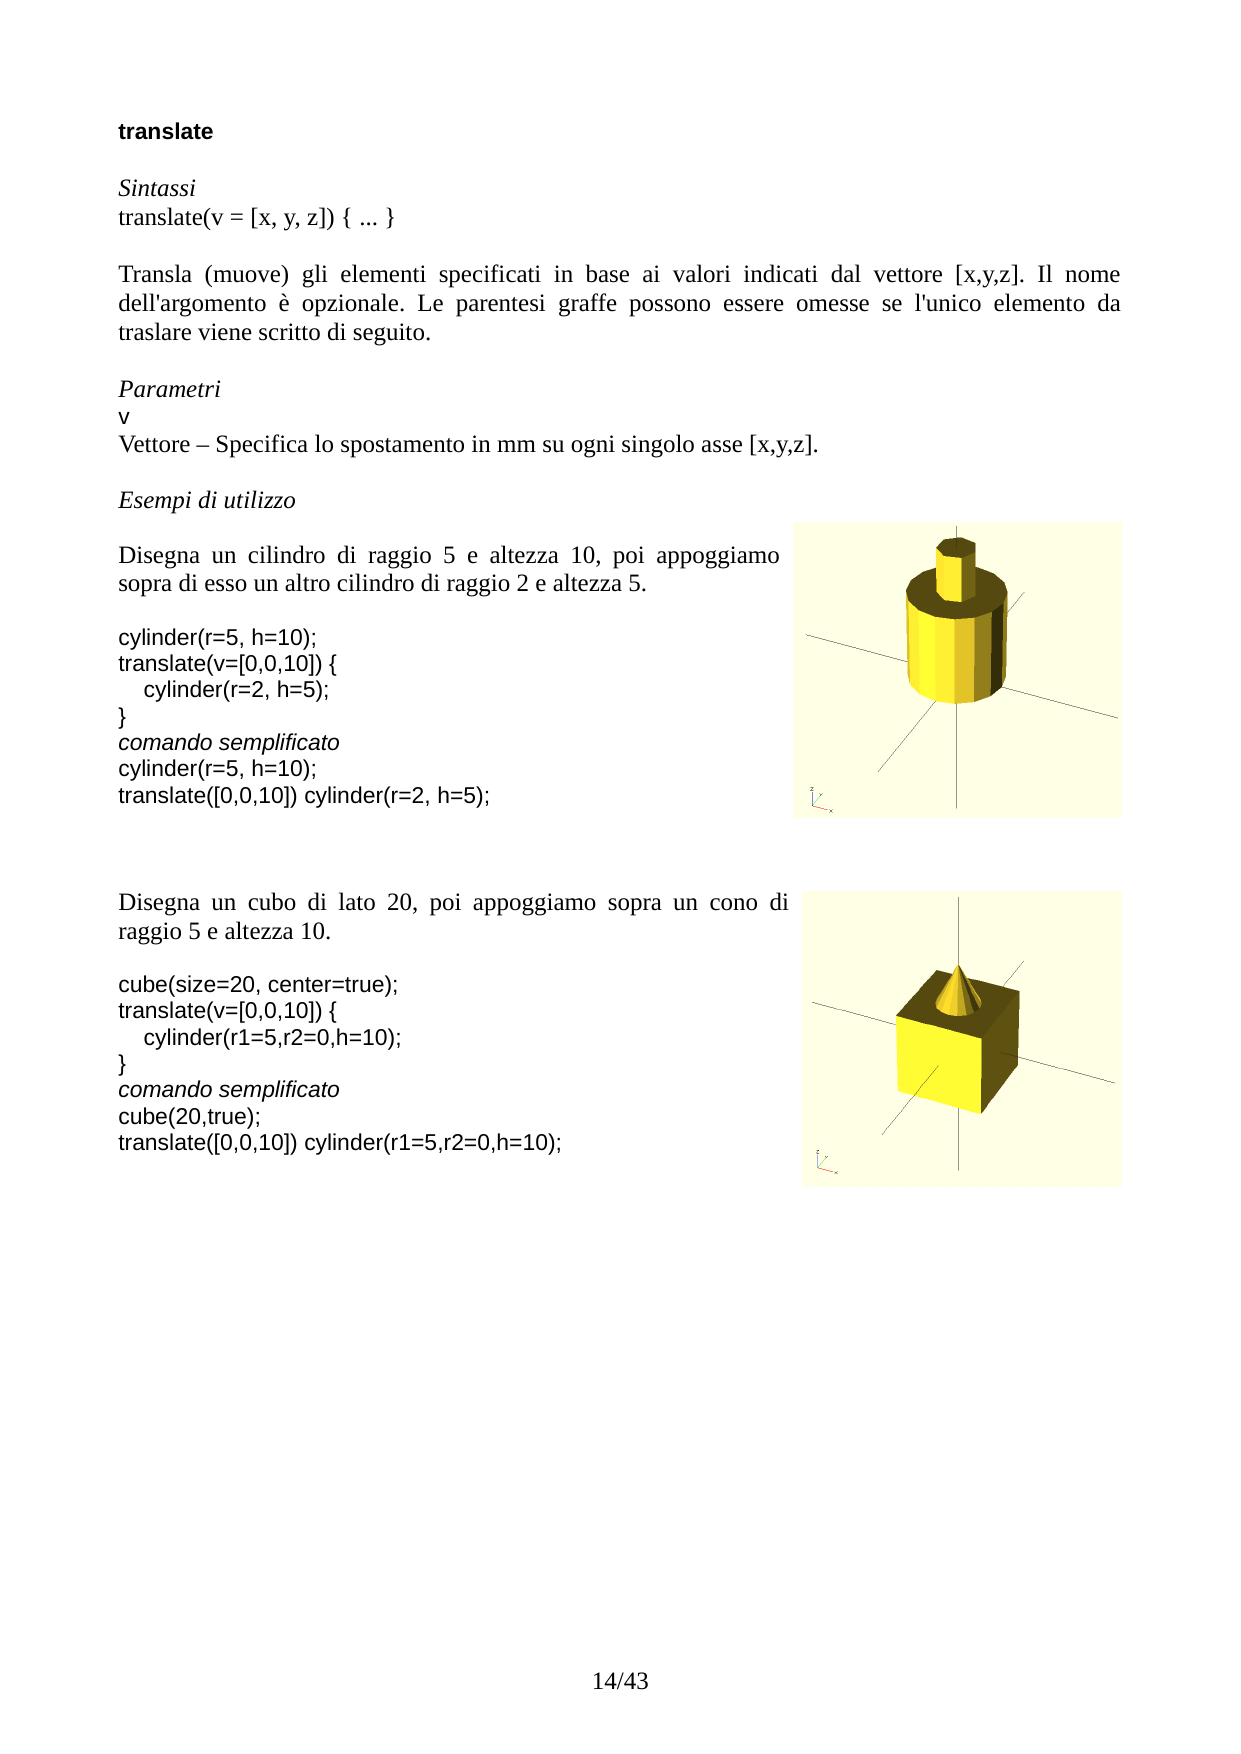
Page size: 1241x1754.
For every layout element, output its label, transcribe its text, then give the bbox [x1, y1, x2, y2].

text Parametri [118, 374, 1122, 403]
text translate([0,0,10]) cylinder(r=2, h=5); [118, 782, 793, 808]
text translate([0,0,10]) cylinder(r1=5,r2=0,h=10); [118, 1129, 802, 1156]
text translate [118, 118, 1122, 144]
text Disegna un cilindro di raggio 5 e altezza 10, poi appoggiamo sopra di esso un altro cilindro di raggio 2 e altezza 5. [118, 540, 793, 597]
text translate(v=[0,0,10]) { [118, 997, 802, 1024]
text cylinder(r=2, h=5); [118, 676, 793, 703]
text } [118, 1050, 802, 1076]
text translate(v=[0,0,10]) { [118, 650, 793, 676]
text Transla (muove) gli elementi specificati in base ai valori indicati dal vettore [x,y,z]. Il nome dell'argomento è opzionale. Le parentesi graffe possono essere omesse se l'unico elemento da traslare viene scritto di seguito. [118, 259, 1122, 346]
text comando semplificato [118, 1076, 802, 1103]
text v [118, 403, 1122, 429]
picture [793, 522, 1123, 818]
text } [118, 703, 793, 729]
picture [802, 891, 1123, 1187]
text Esempi di utilizzo [118, 485, 1122, 513]
text cube(size=20, center=true); [118, 971, 802, 997]
text cube(20,true); [118, 1103, 802, 1129]
text cylinder(r1=5,r2=0,h=10); [118, 1024, 802, 1050]
text translate(v = [x, y, z]) { ... } [118, 202, 1122, 231]
text cylinder(r=5, h=10); [118, 624, 793, 650]
text comando semplificato [118, 729, 793, 755]
text Sintassi [118, 173, 1122, 202]
text Disegna un cubo di lato 20, poi appoggiamo sopra un cono di raggio 5 e altezza 10. [118, 887, 1122, 945]
text cylinder(r=5, h=10); [118, 755, 793, 782]
text Vettore – Specifica lo spostamento in mm su ogni singolo asse [x,y,z]. [118, 429, 1122, 458]
